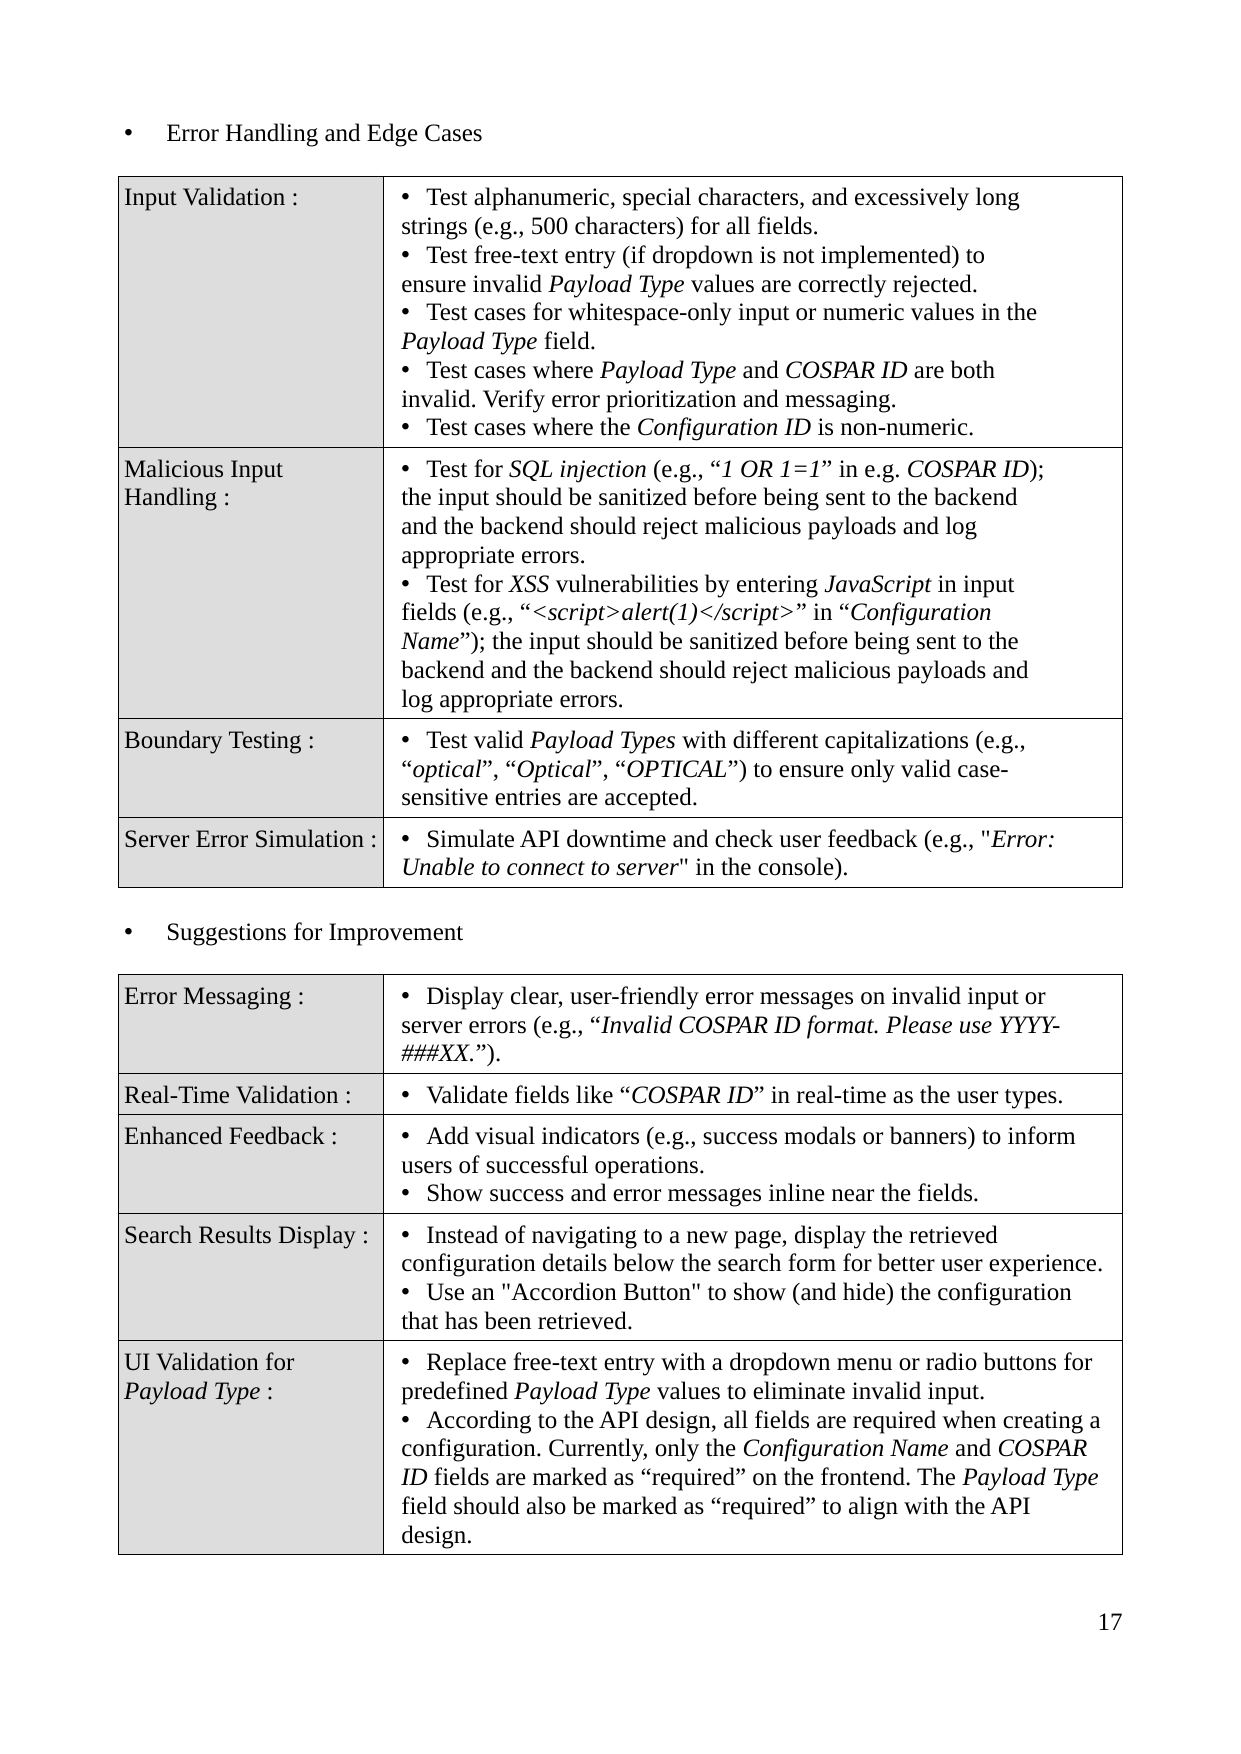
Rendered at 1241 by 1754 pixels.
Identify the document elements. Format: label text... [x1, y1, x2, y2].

table_cell UI Validation for Payload Type : [119, 1341, 383, 1554]
table_header Error Messaging : [119, 975, 383, 1073]
table_cell Replace free-text entry with a dropdown menu or radio buttons for predefined Payload Type values to eliminate invalid input. According to the API design, all fields are required when creating a configuration. Currently, only the Configuration Name and COSPAR ID fields are marked as “required” on the frontend. The Payload Type field should also be marked as “required” to align with the API design. [384, 1341, 1122, 1554]
table_cell Enhanced Feedback : [119, 1115, 383, 1213]
table_cell Simulate API downtime and check user feedback (e.g., "Error: Unable to connect to server" in the console). [384, 818, 1122, 887]
table_cell Add visual indicators (e.g., success modals or banners) to inform users of successful operations. Show success and error messages inline near the fields. [384, 1115, 1122, 1213]
list Suggestions for Improvement [124, 917, 1122, 945]
table_cell Validate fields like “COSPAR ID” in real-time as the user types. [384, 1074, 1122, 1114]
list Error Handling and Edge Cases [124, 118, 1122, 147]
table_cell Test valid Payload Types with different capitalizations (e.g., “optical”, “Optical”, “OPTICAL”) to ensure only valid case-sensitive entries are accepted. [384, 719, 1122, 817]
table_cell Malicious Input Handling : [119, 448, 383, 718]
table_cell Instead of navigating to a new page, display the retrieved configuration details below the search form for better user experience. Use an "Accordion Button" to show (and hide) the configuration that has been retrieved. [384, 1214, 1122, 1340]
table_cell Test for SQL injection (e.g., “1 OR 1=1” in e.g. COSPAR ID); the input should be sanitized before being sent to the backend and the backend should reject malicious payloads and log appropriate errors. Test for XSS vulnerabilities by entering JavaScript in input fields (e.g., “<script>alert(1)</script>” in “Configuration Name”); the input should be sanitized before being sent to the backend and the backend should reject malicious payloads and log appropriate errors. [384, 448, 1122, 718]
table_cell Search Results Display : [119, 1214, 383, 1340]
table_cell Server Error Simulation : [119, 818, 383, 887]
table_header Input Validation : [119, 177, 383, 447]
table_header Display clear, user-friendly error messages on invalid input or server errors (e.g., “Invalid COSPAR ID format. Please use YYYY-###XX.”). [384, 975, 1122, 1073]
table_header Test alphanumeric, special characters, and excessively long strings (e.g., 500 characters) for all fields. Test free-text entry (if dropdown is not implemented) to ensure invalid Payload Type values are correctly rejected. Test cases for whitespace-only input or numeric values in the Payload Type field. Test cases where Payload Type and COSPAR ID are both invalid. Verify error prioritization and messaging. Test cases where the Configuration ID is non-numeric. [384, 177, 1122, 447]
table_cell Real-Time Validation : [119, 1074, 383, 1114]
table_cell Boundary Testing : [119, 719, 383, 817]
